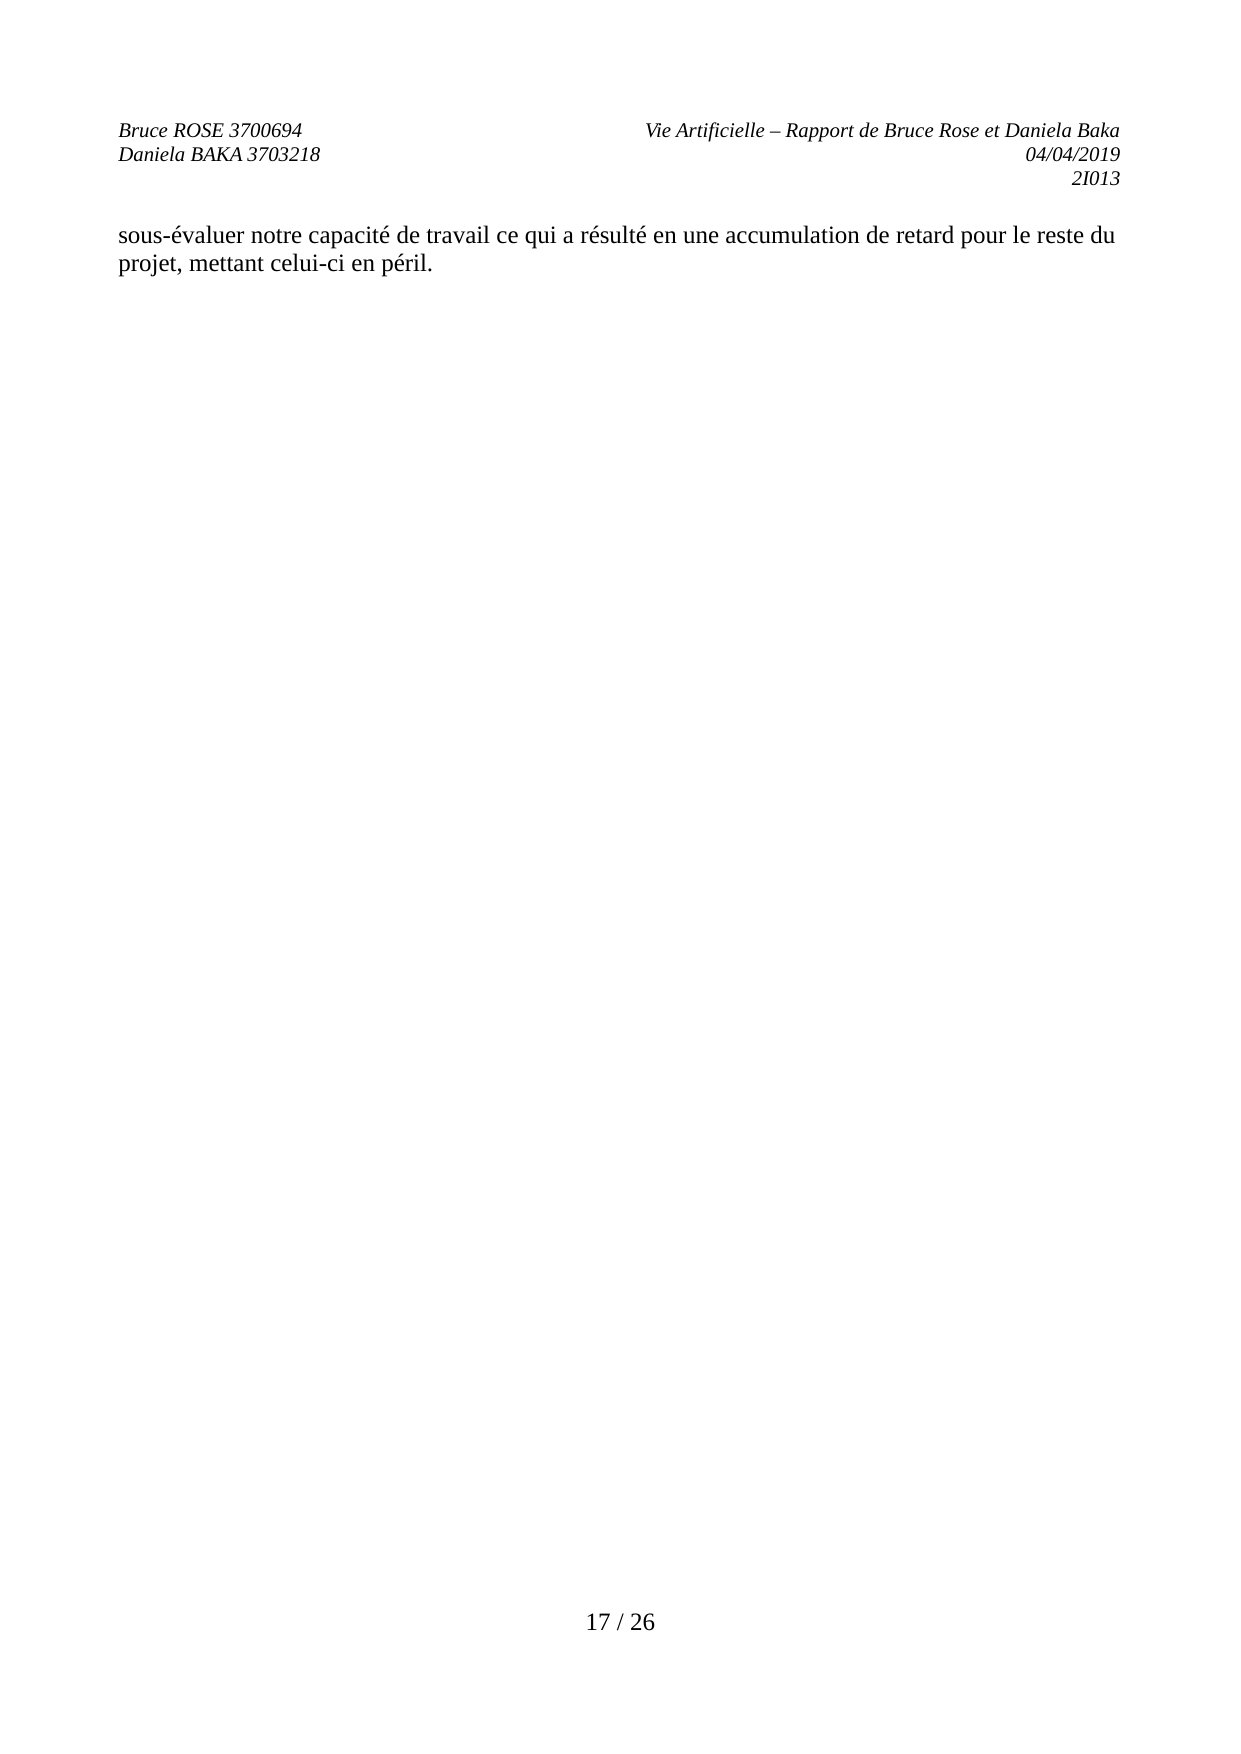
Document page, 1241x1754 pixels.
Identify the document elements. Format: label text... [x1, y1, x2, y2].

text sous-évaluer notre capacité de travail ce qui a résulté en une accumulation de retard pour le reste du projet, mettant celui-ci en péril. [118, 220, 1122, 277]
